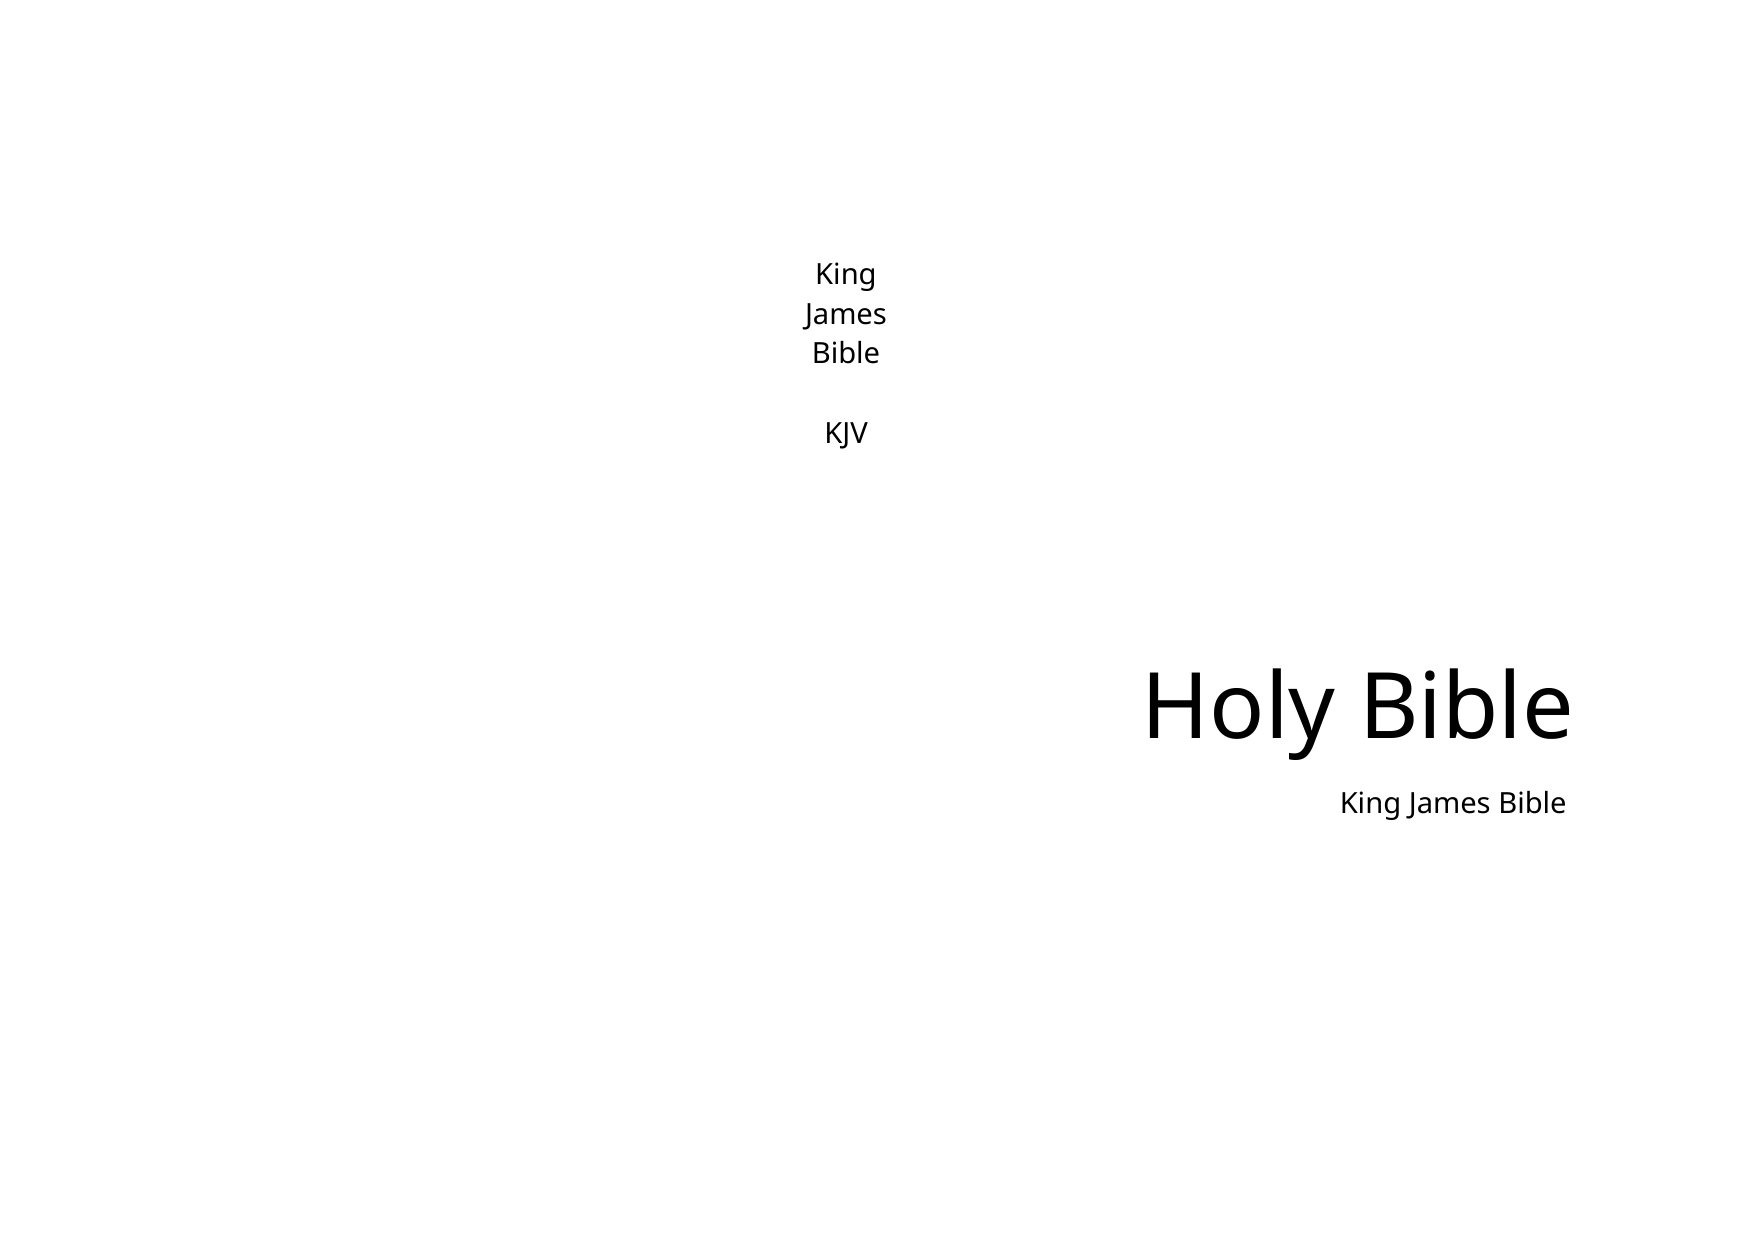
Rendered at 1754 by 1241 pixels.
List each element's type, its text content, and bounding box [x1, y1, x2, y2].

text King [775, 253, 917, 293]
text Holy Bible [1067, 640, 1574, 765]
text Bible [775, 333, 917, 372]
text James [775, 293, 917, 333]
text King James Bible [1067, 782, 1574, 822]
text KJV [775, 412, 917, 452]
